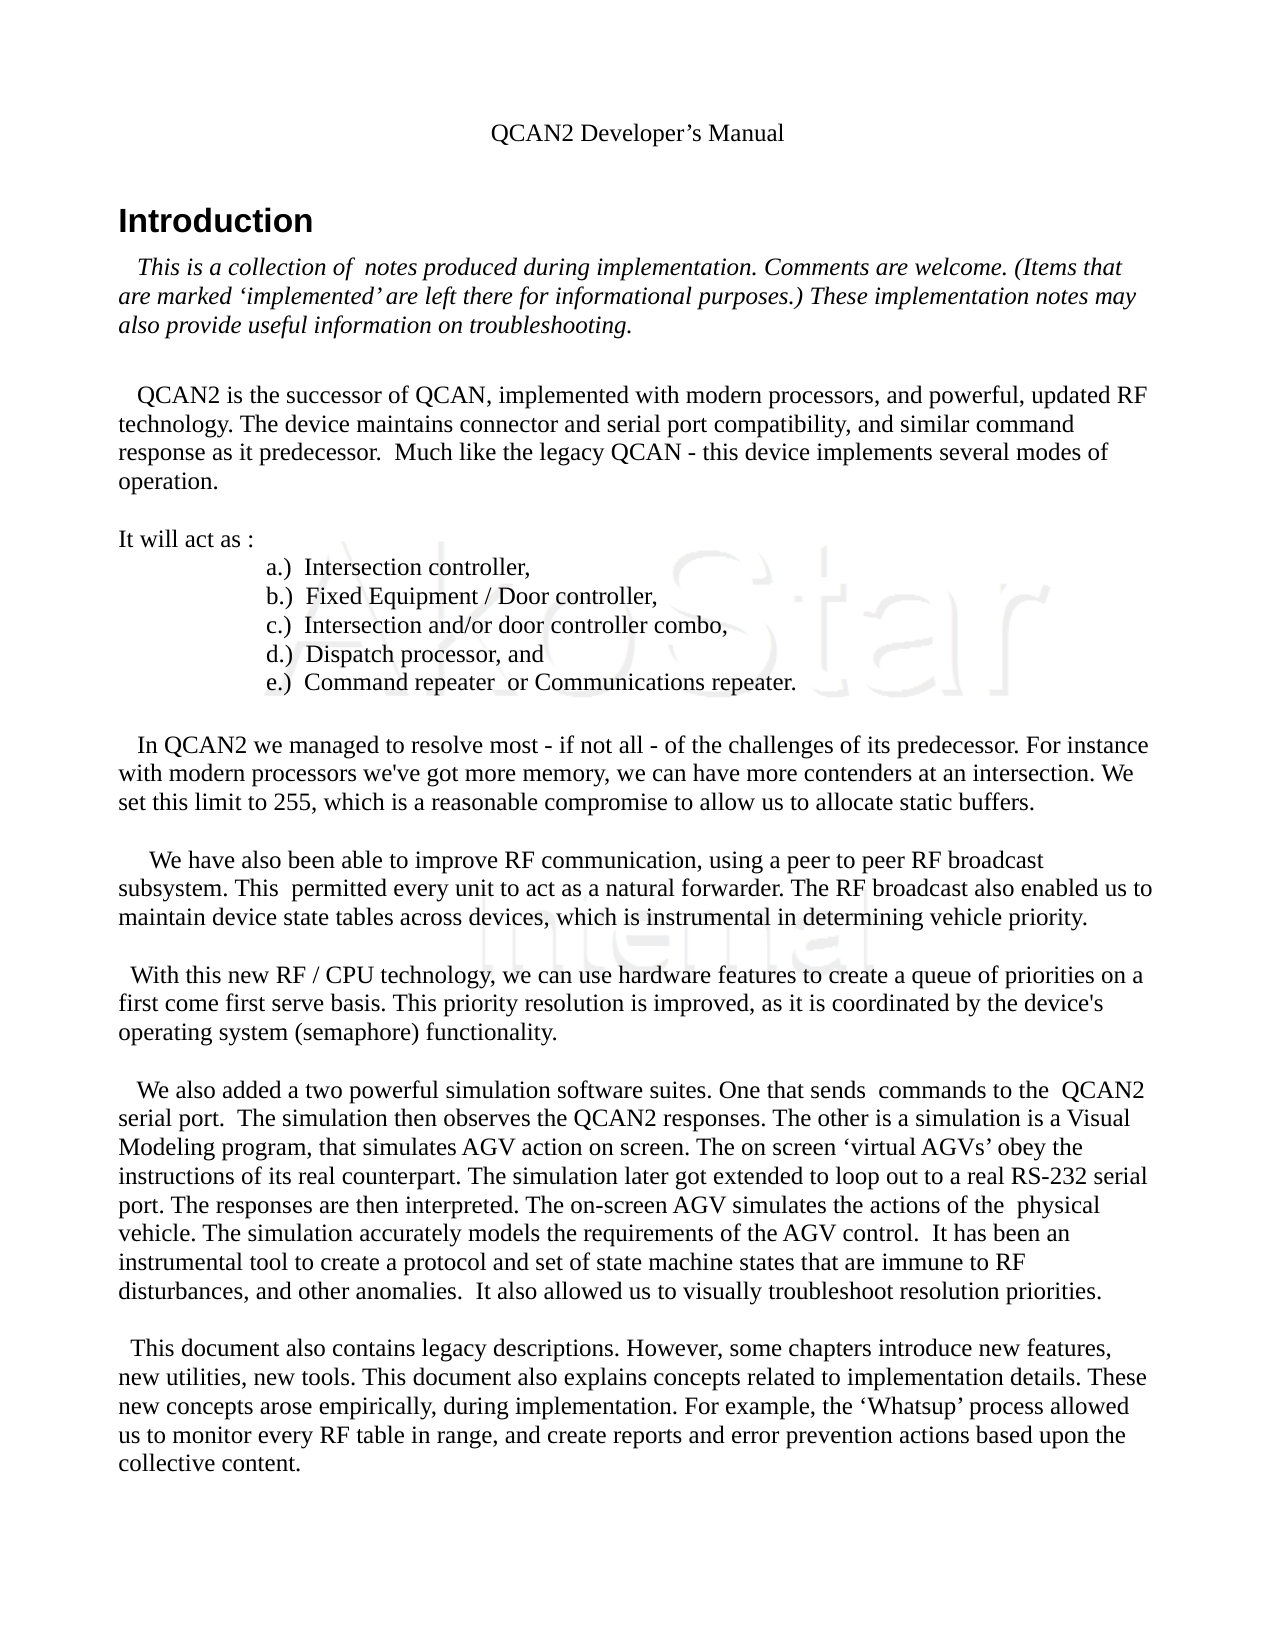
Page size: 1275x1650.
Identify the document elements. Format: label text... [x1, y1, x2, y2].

text d.) Dispatch processor, and [266, 639, 1157, 667]
text QCAN2 is the successor of QCAN, implemented with modern processors, and powerful, updated RF technology. The device maintains connector and serial port compatibility, and similar command response as it predecessor. Much like the legacy QCAN - this device implements several modes of operation. [118, 380, 1157, 495]
text We also added a two powerful simulation software suites. One that sends commands to the QCAN2 serial port. The simulation then observes the QCAN2 responses. The other is a simulation is a Visual Modeling program, that simulates AGV action on screen. The on screen ‘virtual AGVs’ obey the instructions of its real counterpart. The simulation later got extended to loop out to a real RS-232 serial port. The responses are then interpreted. The on-screen AGV simulates the actions of the physical vehicle. The simulation accurately models the requirements of the AGV control. It has been an instrumental tool to create a protocol and set of state machine states that are immune to RF disturbances, and other anomalies. It also allowed us to visually troubleshoot resolution priorities. [118, 1075, 1157, 1305]
text In QCAN2 we managed to resolve most - if not all - of the challenges of its predecessor. For instance with modern processors we've got more memory, we can have more contenders at an intersection. We set this limit to 255, which is a reasonable compromise to allow us to allocate static buffers. [118, 730, 1157, 816]
picture [237, 495, 1038, 524]
text b.) Fixed Equipment / Door controller, [266, 581, 1157, 610]
picture [237, 931, 1038, 960]
text e.) Command repeater or Communications repeater. [266, 667, 1157, 696]
picture [237, 816, 1038, 845]
text We have also been able to improve RF communication, using a peer to peer RF broadcast subsystem. This permitted every unit to act as a natural forwarder. The RF broadcast also enabled us to maintain device state tables across devices, which is instrumental in determining vehicle priority. [118, 845, 1157, 931]
picture [237, 552, 1038, 730]
text With this new RF / CPU technology, we can use hardware features to create a queue of priorities on a first come first serve basis. This priority resolution is improved, as it is coordinated by the device's operating system (semaphore) functionality. [118, 960, 1157, 1046]
subtitle Introduction [118, 201, 1157, 240]
text a.) Intersection controller, [266, 552, 1157, 581]
text It will act as : [118, 524, 1157, 552]
picture [237, 1046, 1038, 1075]
text c.) Intersection and/or door controller combo, [266, 610, 1157, 639]
text This document also contains legacy descriptions. However, some chapters introduce new features, new utilities, new tools. This document also explains concepts related to implementation details. These new concepts arose empirically, during implementation. For example, the ‘Whatsup’ process allowed us to monitor every RF table in range, and create reports and error prevention actions based upon the collective content. [118, 1333, 1157, 1477]
text This is a collection of notes produced during implementation. Comments are welcome. (Items that are marked ‘implemented’ are left there for informational purposes.) These implementation notes may also provide useful information on troubleshooting. [118, 252, 1157, 339]
